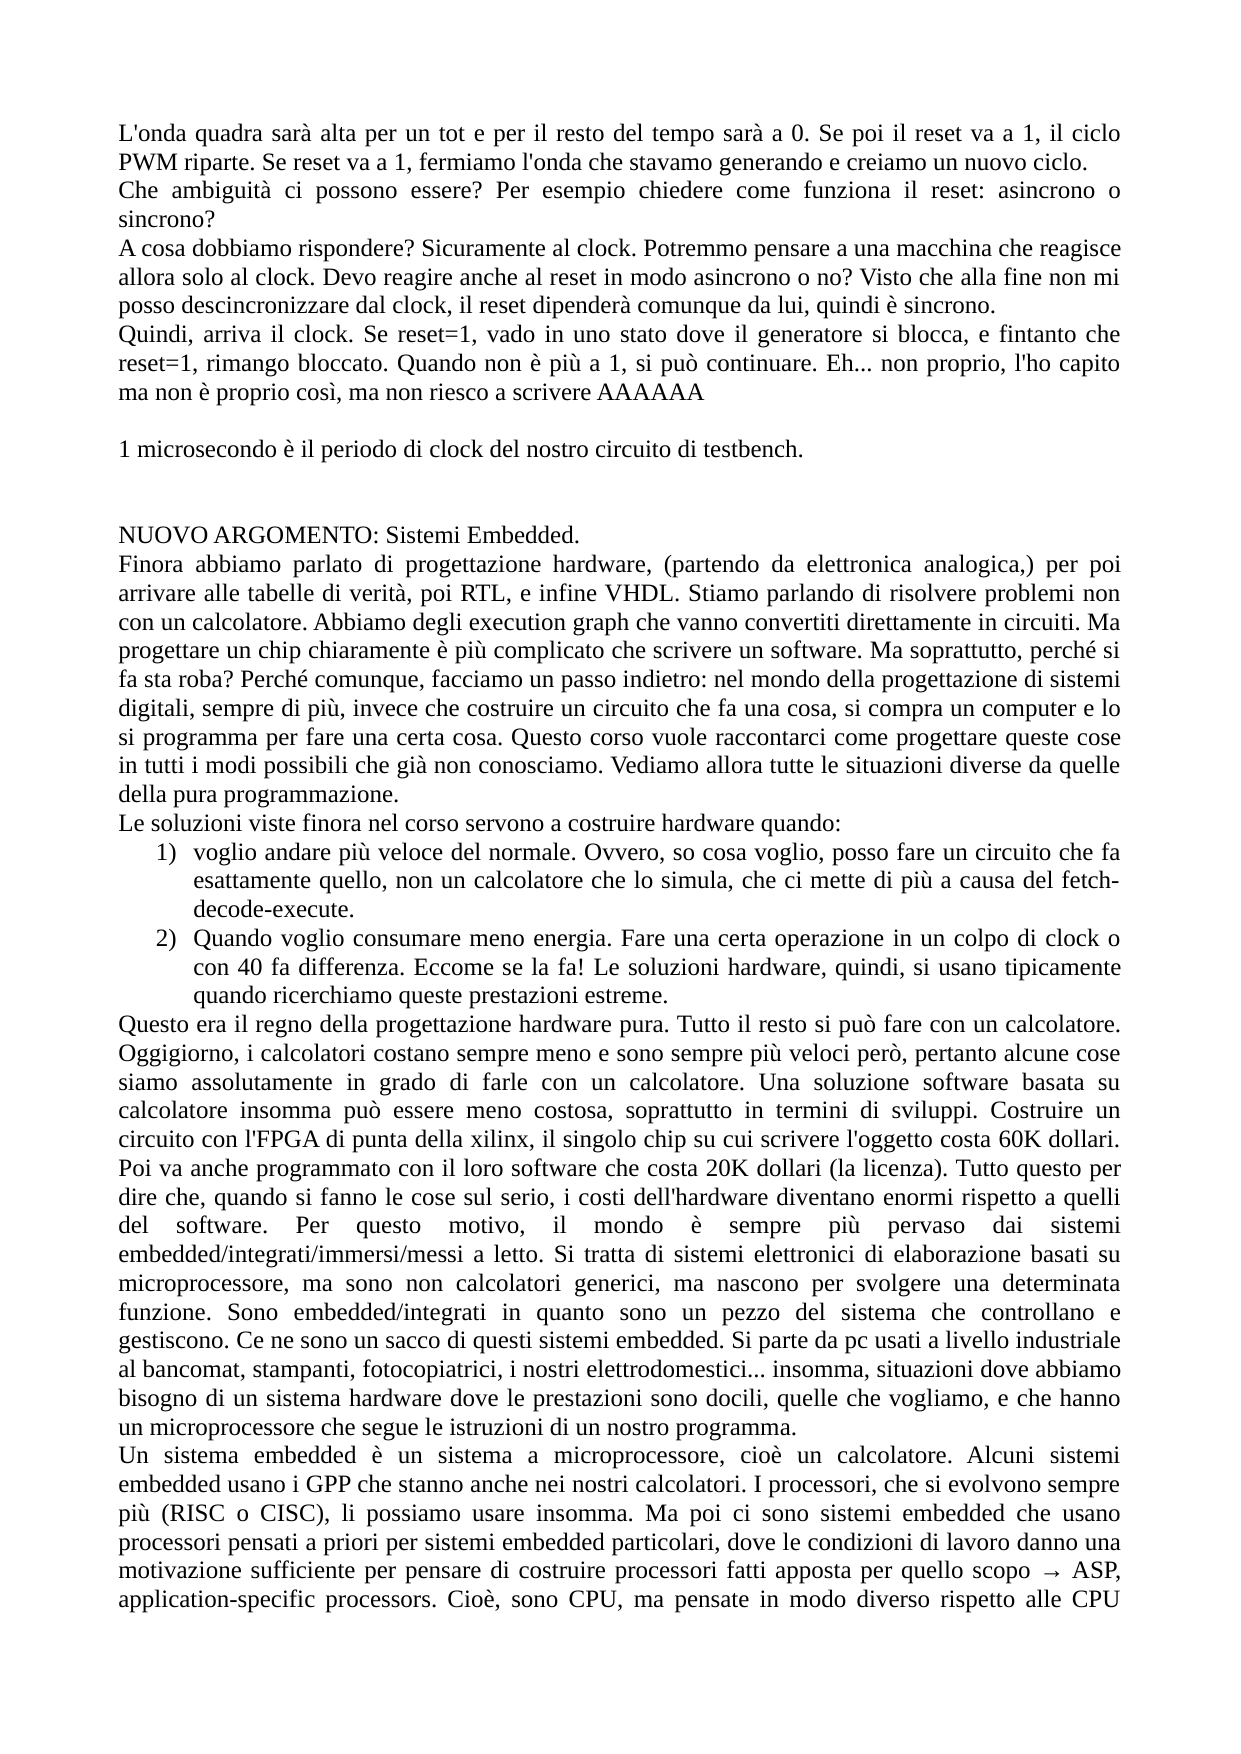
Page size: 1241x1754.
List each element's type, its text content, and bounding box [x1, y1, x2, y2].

list Quando voglio consumare meno energia. Fare una certa operazione in un colpo di clock o con 40 fa differenza. Eccome se la fa! Le soluzioni hardware, quindi, si usano tipicamente quando ricerchiamo queste prestazioni estreme. [156, 923, 1122, 1009]
text Le soluzioni viste finora nel corso servono a costruire hardware quando: [118, 808, 1122, 837]
text L'onda quadra sarà alta per un tot e per il resto del tempo sarà a 0. Se poi il reset va a 1, il ciclo PWM riparte. Se reset va a 1, fermiamo l'onda che stavamo generando e creiamo un nuovo ciclo. [118, 118, 1122, 176]
text Finora abbiamo parlato di progettazione hardware, (partendo da elettronica analogica,) per poi arrivare alle tabelle di verità, poi RTL, e infine VHDL. Stiamo parlando di risolvere problemi non con un calcolatore. Abbiamo degli execution graph che vanno convertiti direttamente in circuiti. Ma progettare un chip chiaramente è più complicato che scrivere un software. Ma soprattutto, perché si fa sta roba? Perché comunque, facciamo un passo indietro: nel mondo della progettazione di sistemi digitali, sempre di più, invece che costruire un circuito che fa una cosa, si compra un computer e lo si programma per fare una certa cosa. Questo corso vuole raccontarci come progettare queste cose in tutti i modi possibili che già non conosciamo. Vediamo allora tutte le situazioni diverse da quelle della pura programmazione. [118, 549, 1122, 808]
text Quindi, arriva il clock. Se reset=1, vado in uno stato dove il generatore si blocca, e fintanto che reset=1, rimango bloccato. Quando non è più a 1, si può continuare. Eh... non proprio, l'ho capito ma non è proprio così, ma non riesco a scrivere AAAAAA [118, 319, 1122, 406]
list voglio andare più veloce del normale. Ovvero, so cosa voglio, posso fare un circuito che fa esattamente quello, non un calcolatore che lo simula, che ci mette di più a causa del fetch-decode-execute. [156, 837, 1122, 923]
text Un sistema embedded è un sistema a microprocessore, cioè un calcolatore. Alcuni sistemi embedded usano i GPP che stanno anche nei nostri calcolatori. I processori, che si evolvono sempre più (RISC o CISC), li possiamo usare insomma. Ma poi ci sono sistemi embedded che usano processori pensati a priori per sistemi embedded particolari, dove le condizioni di lavoro danno una motivazione sufficiente per pensare di costruire processori fatti apposta per quello scopo → ASP, application-specific processors. Cioè, sono CPU, ma pensate in modo diverso rispetto alle CPU [118, 1441, 1122, 1613]
text Questo era il regno della progettazione hardware pura. Tutto il resto si può fare con un calcolatore. Oggigiorno, i calcolatori costano sempre meno e sono sempre più veloci però, pertanto alcune cose siamo assolutamente in grado di farle con un calcolatore. Una soluzione software basata su calcolatore insomma può essere meno costosa, soprattutto in termini di sviluppi. Costruire un circuito con l'FPGA di punta della xilinx, il singolo chip su cui scrivere l'oggetto costa 60K dollari. Poi va anche programmato con il loro software che costa 20K dollari (la licenza). Tutto questo per dire che, quando si fanno le cose sul serio, i costi dell'hardware diventano enormi rispetto a quelli del software. Per questo motivo, il mondo è sempre più pervaso dai sistemi embedded/integrati/immersi/messi a letto. Si tratta di sistemi elettronici di elaborazione basati su microprocessore, ma sono non calcolatori generici, ma nascono per svolgere una determinata funzione. Sono embedded/integrati in quanto sono un pezzo del sistema che controllano e gestiscono. Ce ne sono un sacco di questi sistemi embedded. Si parte da pc usati a livello industriale al bancomat, stampanti, fotocopiatrici, i nostri elettrodomestici... insomma, situazioni dove abbiamo bisogno di un sistema hardware dove le prestazioni sono docili, quelle che vogliamo, e che hanno un microprocessore che segue le istruzioni di un nostro programma. [118, 1009, 1122, 1441]
text A cosa dobbiamo rispondere? Sicuramente al clock. Potremmo pensare a una macchina che reagisce allora solo al clock. Devo reagire anche al reset in modo asincrono o no? Visto che alla fine non mi posso descincronizzare dal clock, il reset dipenderà comunque da lui, quindi è sincrono. [118, 233, 1122, 319]
text 1 microsecondo è il periodo di clock del nostro circuito di testbench. [118, 434, 1122, 463]
text Che ambiguità ci possono essere? Per esempio chiedere come funziona il reset: asincrono o sincrono? [118, 176, 1122, 233]
text NUOVO ARGOMENTO: Sistemi Embedded. [118, 521, 1122, 549]
